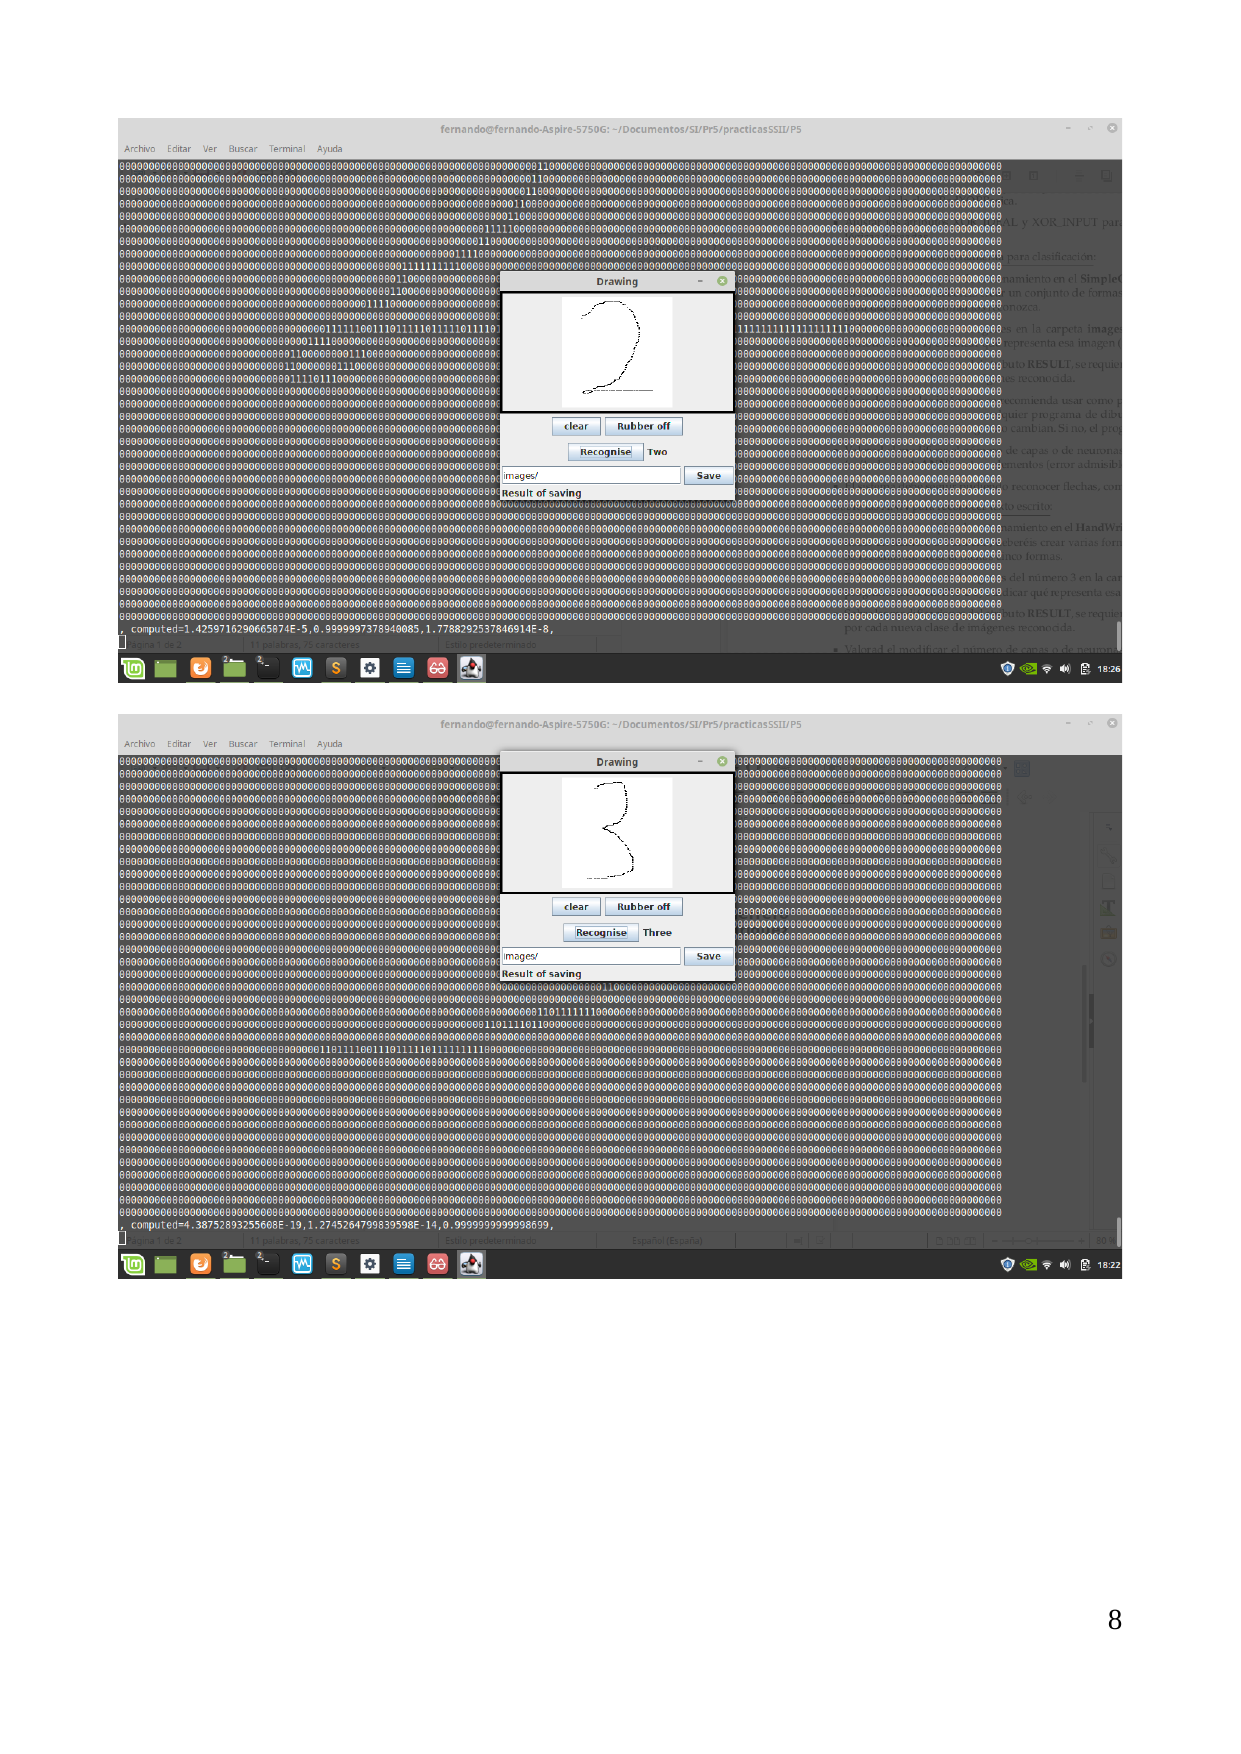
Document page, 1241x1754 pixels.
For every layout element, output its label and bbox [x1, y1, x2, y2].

picture [118, 714, 1123, 1279]
picture [118, 118, 1123, 683]
